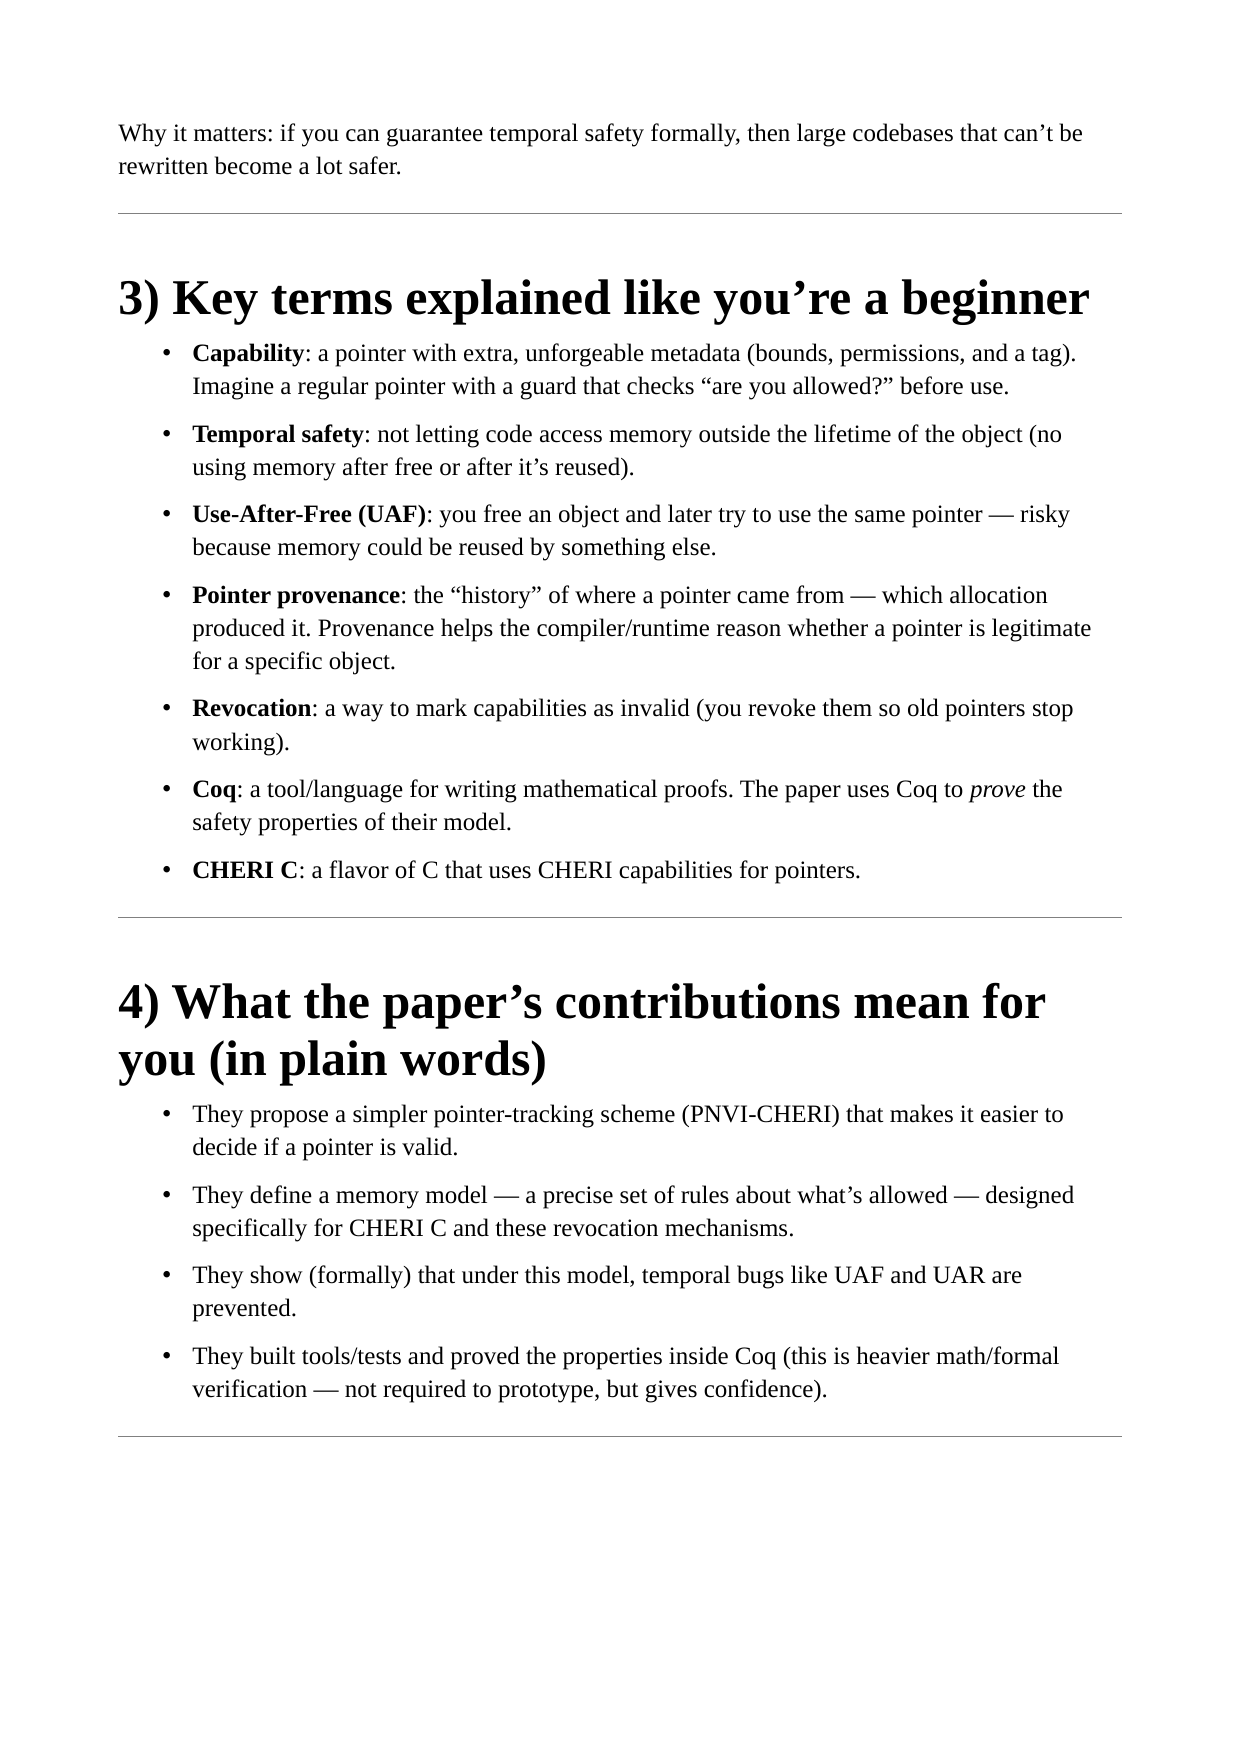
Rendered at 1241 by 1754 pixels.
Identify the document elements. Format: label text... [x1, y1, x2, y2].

list Revocation: a way to mark capabilities as invalid (you revoke them so old pointers stop working). [162, 693, 1122, 755]
list CHERI C: a flavor of C that uses CHERI capabilities for pointers. [162, 855, 1122, 883]
text Why it matters: if you can guarantee temporal safety formally, then large codebases that can’t be rewritten become a lot safer. [118, 118, 1122, 180]
list Coq: a tool/language for writing mathematical proofs. The paper uses Coq to prove the safety properties of their model. [162, 774, 1122, 836]
list They built tools/tests and proved the properties inside Coq (this is heavier math/formal verification — not required to prototype, but gives confidence). [162, 1341, 1122, 1403]
subtitle 4) What the paper’s contributions mean for you (in plain words) [118, 972, 1122, 1087]
list They propose a simpler pointer-tracking scheme (PNVI-CHERI) that makes it easier to decide if a pointer is valid. [162, 1099, 1122, 1161]
list Use-After-Free (UAF): you free an object and later try to use the same pointer — risky because memory could be reused by something else. [162, 499, 1122, 561]
list Capability: a pointer with extra, unforgeable metadata (bounds, permissions, and a tag). Imagine a regular pointer with a guard that checks “are you allowed?” before use. [162, 338, 1122, 400]
list They define a memory model — a precise set of rules about what’s allowed — designed specifically for CHERI C and these revocation mechanisms. [162, 1180, 1122, 1242]
subtitle 3) Key terms explained like you’re a beginner [118, 268, 1122, 326]
list Temporal safety: not letting code access memory outside the lifetime of the object (no using memory after free or after it’s reused). [162, 419, 1122, 480]
list Pointer provenance: the “history” of where a pointer came from — which allocation produced it. Provenance helps the compiler/runtime reason whether a pointer is legitimate for a specific object. [162, 580, 1122, 675]
list They show (formally) that under this model, temporal bugs like UAF and UAR are prevented. [162, 1260, 1122, 1322]
